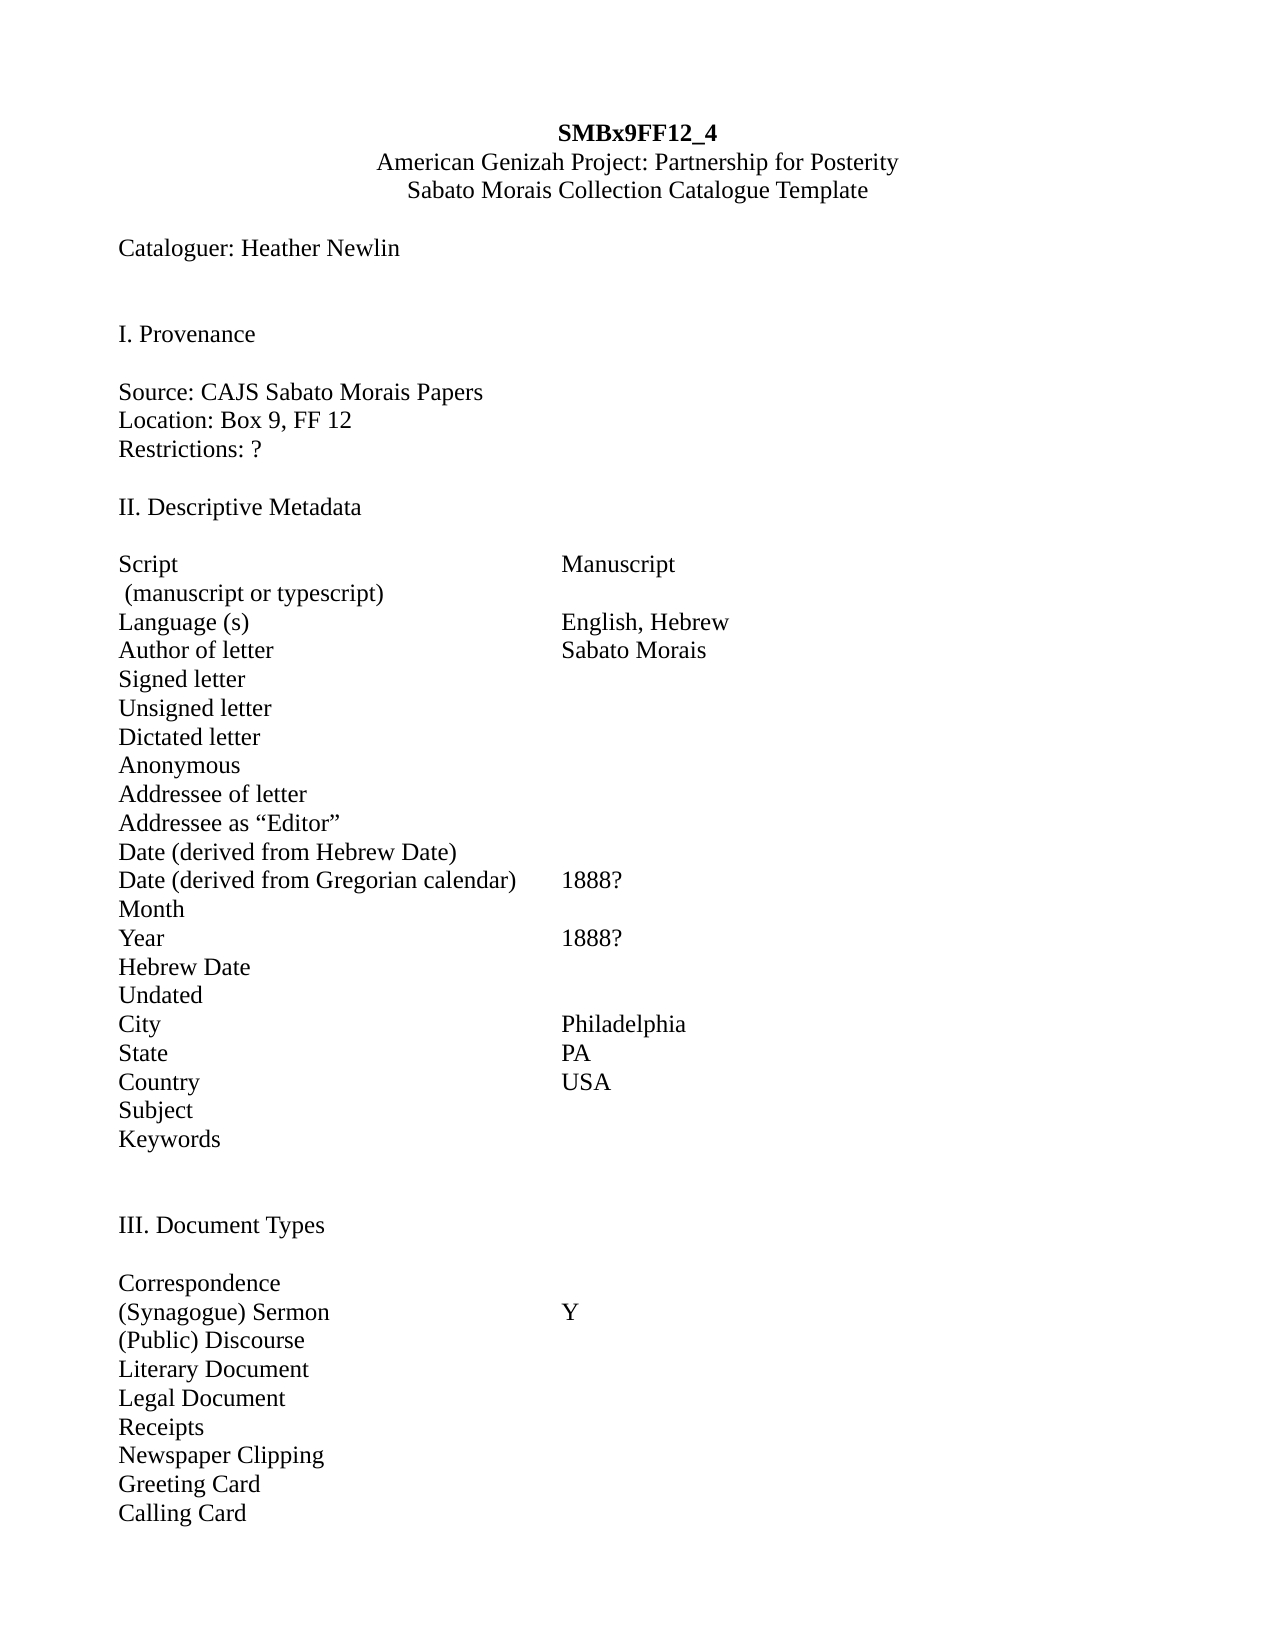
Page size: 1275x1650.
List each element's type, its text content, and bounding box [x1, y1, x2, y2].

text Subject [118, 1096, 1157, 1124]
text Literary Document [118, 1354, 1157, 1383]
text Script Manuscript [118, 549, 1157, 578]
text American Genizah Project: Partnership for Posterity [118, 147, 1157, 176]
text III. Document Types [118, 1211, 1157, 1239]
text Month [118, 894, 1157, 923]
text Signed letter [118, 664, 1157, 693]
text Sabato Morais Collection Catalogue Template [118, 176, 1157, 204]
text Year 1888? [118, 923, 1157, 952]
text Correspondence [118, 1268, 1157, 1297]
text Date (derived from Gregorian calendar) 1888? [118, 866, 1157, 894]
text Legal Document [118, 1383, 1157, 1412]
text SMBx9FF12_4 [118, 118, 1157, 147]
text Dictated letter [118, 722, 1157, 751]
text Receipts [118, 1412, 1157, 1441]
text Restrictions: ? [118, 434, 1157, 463]
text Newspaper Clipping [118, 1441, 1157, 1469]
text Cataloguer: Heather Newlin [118, 233, 1157, 262]
text Keywords [118, 1124, 1157, 1153]
text (Public) Discourse [118, 1326, 1157, 1354]
text (manuscript or typescript) [118, 578, 1157, 607]
text Country USA [118, 1067, 1157, 1096]
text Unsigned letter [118, 693, 1157, 722]
text Undated [118, 981, 1157, 1009]
text Addressee as “Editor” [118, 808, 1157, 837]
text I. Provenance [118, 319, 1157, 348]
text (Synagogue) Sermon Y [118, 1297, 1157, 1326]
text Addressee of letter [118, 779, 1157, 808]
text Date (derived from Hebrew Date) [118, 837, 1157, 866]
text Language (s) English, Hebrew [118, 607, 1157, 636]
text Hebrew Date [118, 952, 1157, 981]
text Author of letter Sabato Morais [118, 636, 1157, 664]
text Greeting Card [118, 1469, 1157, 1498]
text City Philadelphia [118, 1009, 1157, 1038]
text Location: Box 9, FF 12 [118, 406, 1157, 434]
text Anonymous [118, 751, 1157, 779]
text Source: CAJS Sabato Morais Papers [118, 377, 1157, 406]
text Calling Card [118, 1498, 1157, 1527]
text II. Descriptive Metadata [118, 492, 1157, 521]
text State PA [118, 1038, 1157, 1067]
